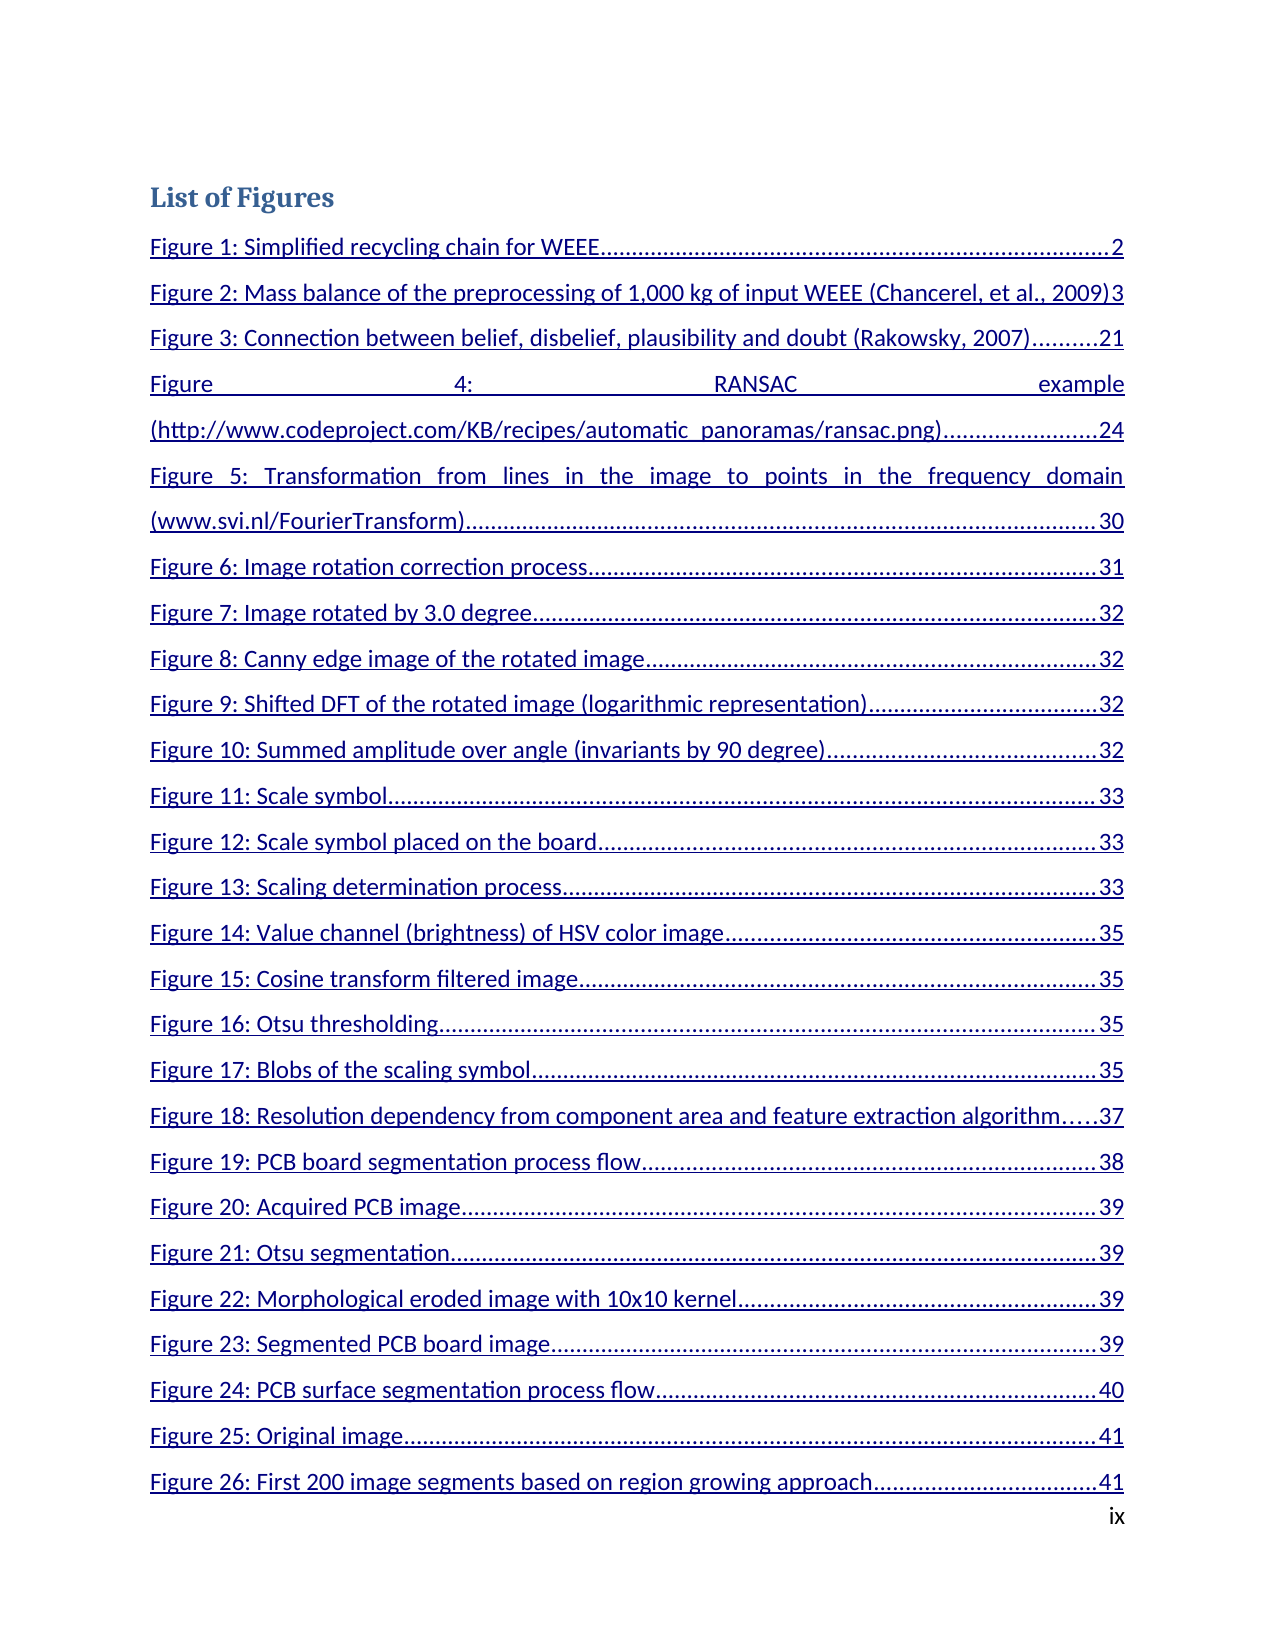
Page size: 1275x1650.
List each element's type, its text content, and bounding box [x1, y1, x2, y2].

text Figure 8: Canny edge image of the rotated image 32 [150, 643, 1125, 673]
text Figure 20: Acquired PCB image 39 [150, 1191, 1125, 1222]
text Figure 22: Morphological eroded image with 10x10 kernel 39 [150, 1283, 1125, 1313]
text Figure 7: Image rotated by 3.0 degree 32 [150, 597, 1125, 627]
text Figure 16: Otsu thresholding 35 [150, 1008, 1125, 1039]
text Figure 1: Simplified recycling chain for WEEE 2 [150, 231, 1125, 262]
text Figure 17: Blobs of the scaling symbol 35 [150, 1054, 1125, 1085]
text Figure 9: Shifted DFT of the rotated image (logarithmic representation) 32 [150, 688, 1125, 719]
subtitle List of Figures [150, 181, 1125, 214]
text Figure 3: Connection between belief, disbelief, plausibility and doubt (Rakowsky, 2007) 21 [150, 323, 1125, 353]
text Figure 18: Resolution dependency from component area and feature extraction algorithm 37 [150, 1100, 1125, 1131]
text Figure 25: Original image 41 [150, 1420, 1125, 1451]
text Figure 19: PCB board segmentation process flow 38 [150, 1146, 1125, 1176]
text Figure 4: RANSAC example (http://www.codeproject.com/KB/recipes/automatic_panoramas/ransac.png) 24 [150, 396, 1125, 444]
text Figure 23: Segmented PCB board image 39 [150, 1329, 1125, 1359]
text Figure 13: Scaling determination process 33 [150, 871, 1125, 902]
text Figure 10: Summed amplitude over angle (invariants by 90 degree) 32 [150, 734, 1125, 765]
text Figure 4: RANSAC example (http://www.codeproject.com/KB/recipes/automatic_panoramas/ransac.png) 24 [150, 368, 1125, 394]
text Figure 5: Transformation from lines in the image to points in the frequency domain (www.svi.nl/FourierTransform) 30 [150, 488, 1125, 536]
text Figure 5: Transformation from lines in the image to points in the frequency domain (www.svi.nl/FourierTransform) 30 [150, 460, 1125, 486]
text Figure 15: Cosine transform filtered image 35 [150, 963, 1125, 993]
text Figure 12: Scale symbol placed on the board 33 [150, 826, 1125, 856]
text Figure 11: Scale symbol 33 [150, 780, 1125, 810]
text Figure 14: Value channel (brightness) of HSV color image 35 [150, 917, 1125, 948]
text Figure 2: Mass balance of the preprocessing of 1,000 kg of input WEEE (Chancerel, et al., 2009) 3 [150, 277, 1125, 307]
text Figure 6: Image rotation correction process 31 [150, 551, 1125, 582]
text Figure 26: First 200 image segments based on region growing approach 41 [150, 1466, 1125, 1496]
text Figure 21: Otsu segmentation 39 [150, 1237, 1125, 1268]
text Figure 24: PCB surface segmentation process flow 40 [150, 1374, 1125, 1405]
